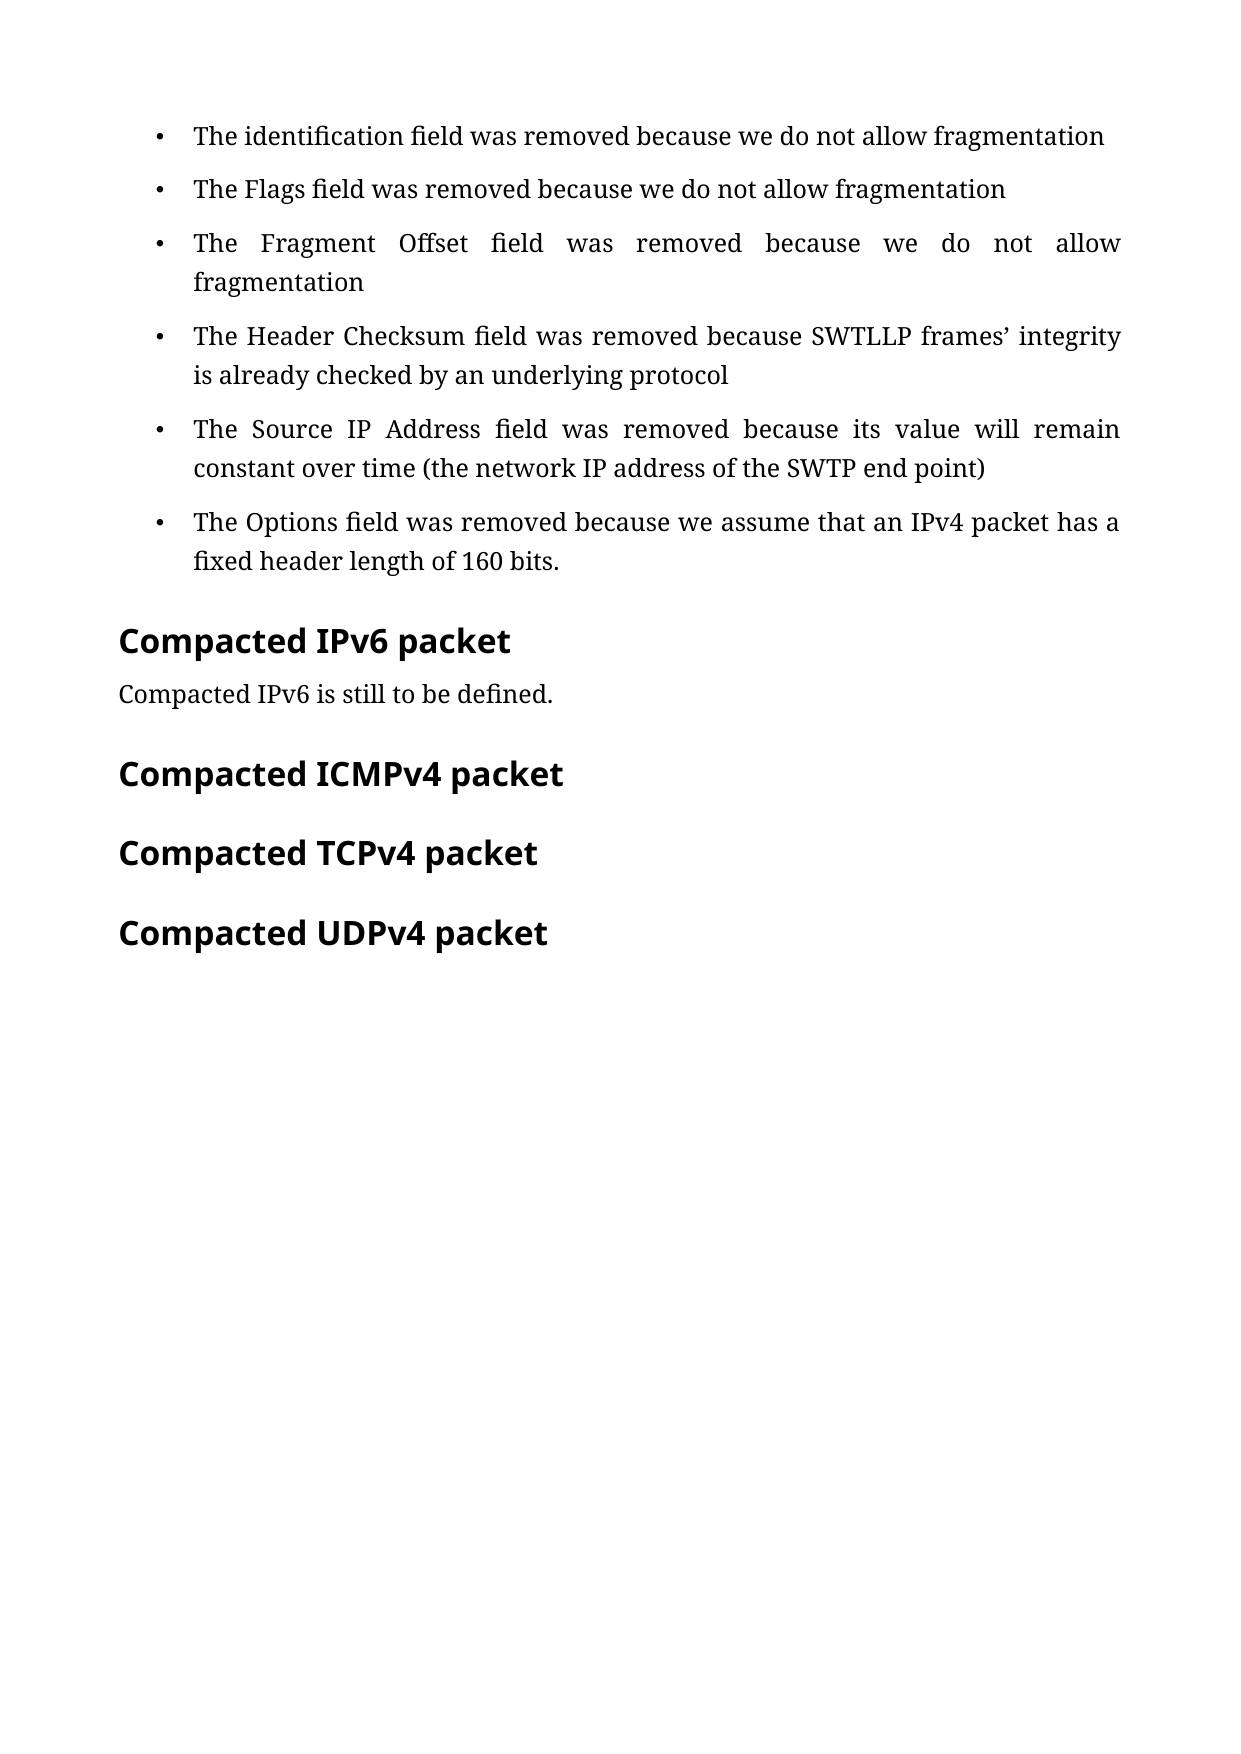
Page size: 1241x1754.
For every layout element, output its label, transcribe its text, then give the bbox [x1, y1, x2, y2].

subtitle Compacted TCPv4 packet [118, 830, 1122, 876]
list The Flags field was removed because we do not allow fragmentation [156, 172, 1122, 206]
subtitle Compacted IPv6 packet [118, 618, 1122, 664]
subtitle Compacted ICMPv4 packet [118, 751, 1122, 797]
subtitle Compacted UDPv4 packet [118, 909, 1122, 955]
list The Options field was removed because we assume that an IPv4 packet has a fixed header length of 160 bits. [156, 504, 1122, 578]
list The Header Checksum field was removed because SWTLLP frames’ integrity is already checked by an underlying protocol [156, 318, 1122, 392]
list The Fragment Offset field was removed because we do not allow fragmentation [156, 226, 1122, 299]
list The identification field was removed because we do not allow fragmentation [156, 118, 1122, 152]
list The Source IP Address field was removed because its value will remain constant over time (the network IP address of the SWTP end point) [156, 411, 1122, 485]
text Compacted IPv6 is still to be defined. [118, 676, 1122, 710]
